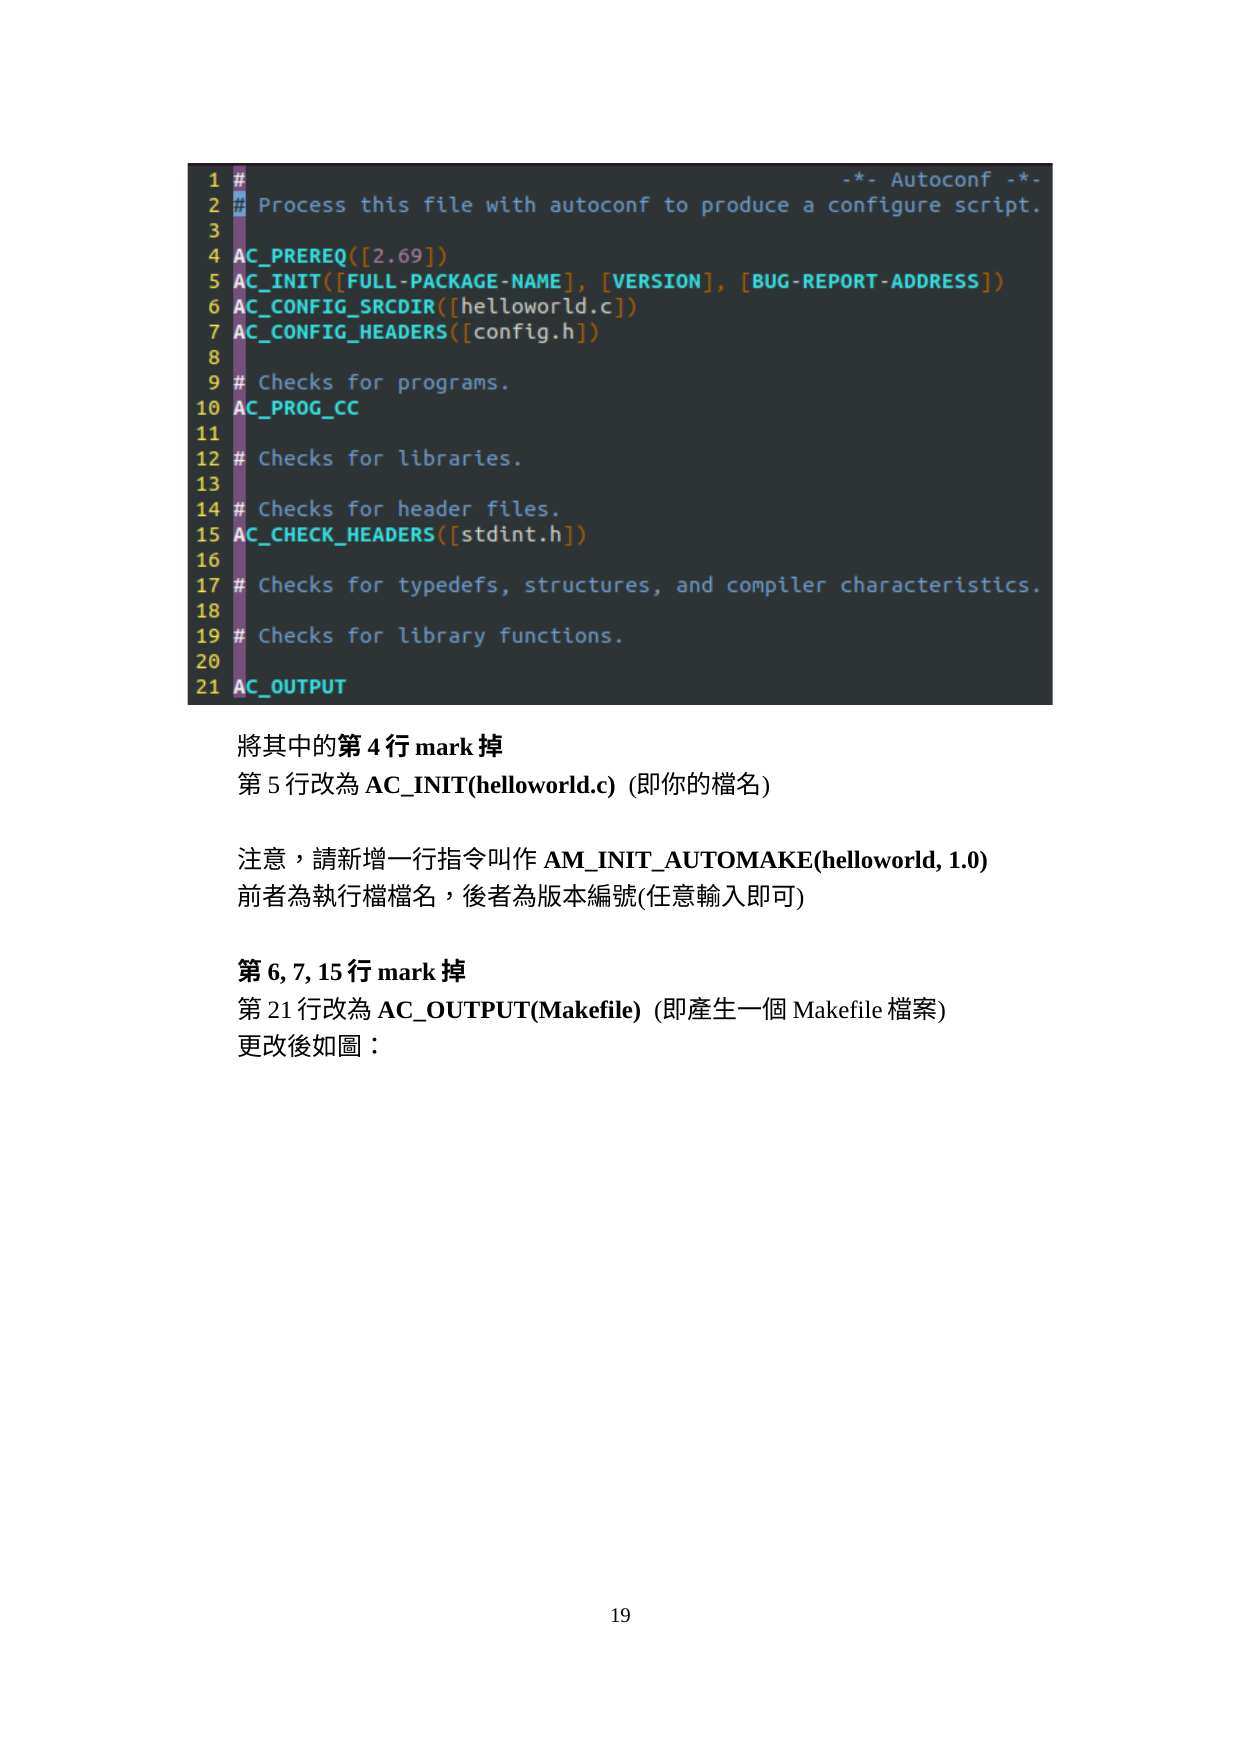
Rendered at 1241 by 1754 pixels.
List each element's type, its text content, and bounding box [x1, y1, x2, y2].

text 第21行改為AC_OUTPUT(Makefile) (即產生一個Makefile檔案) [187, 989, 1053, 1026]
text 前者為執行檔檔名，後者為版本編號(任意輸入即可) [187, 876, 1053, 914]
text 將其中的第4行mark掉 [187, 705, 1053, 764]
text 更改後如圖： [187, 1026, 1053, 1064]
text 注意，請新增一行指令叫作 AM_INIT_AUTOMAKE(helloworld, 1.0) [187, 839, 1053, 876]
text 第6, 7, 15行mark掉 [187, 951, 1053, 989]
picture [187, 163, 1053, 705]
text 第5行改為AC_INIT(helloworld.c) (即你的檔名) [187, 764, 1053, 801]
